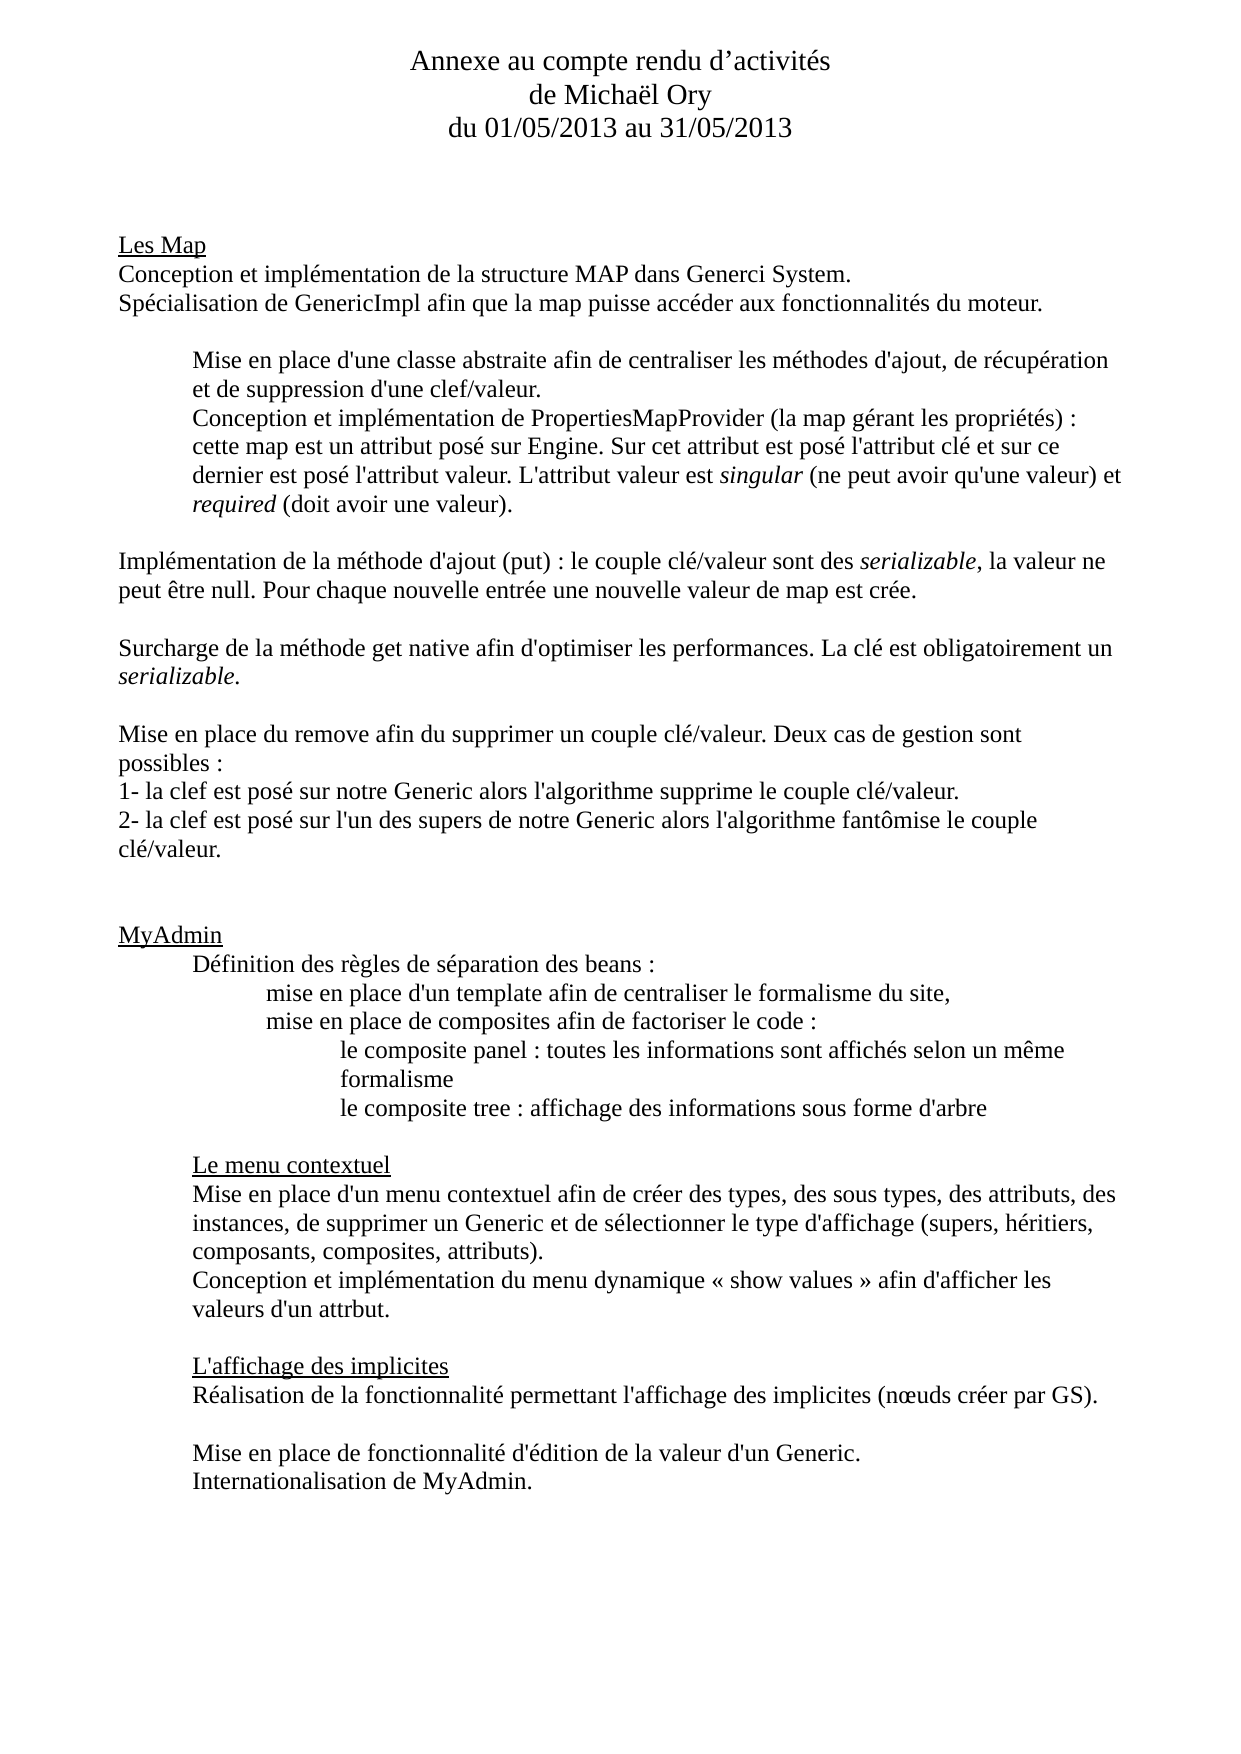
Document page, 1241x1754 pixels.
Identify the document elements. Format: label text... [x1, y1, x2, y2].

text le composite panel : toutes les informations sont affichés selon un même formalisme [192, 1035, 1122, 1093]
text Conception et implémentation du menu dynamique « show values » afin d'afficher les valeurs d'un attrbut. [192, 1265, 1122, 1323]
text Mise en place d'un menu contextuel afin de créer des types, des sous types, des attributs, des instances, de supprimer un Generic et de sélectionner le type d'affichage (supers, héritiers, composants, composites, attributs). [192, 1179, 1122, 1265]
text Internationalisation de MyAdmin. [192, 1466, 1122, 1495]
text Mise en place du remove afin du supprimer un couple clé/valeur. Deux cas de gestion sont possibles : [118, 719, 1122, 776]
text MyAdmin [118, 920, 1122, 949]
text Implémentation de la méthode d'ajout (put) : le couple clé/valeur sont des serializable, la valeur ne peut être null. Pour chaque nouvelle entrée une nouvelle valeur de map est crée. [118, 546, 1122, 604]
text Annexe au compte rendu d’activités [118, 43, 1122, 77]
text mise en place de composites afin de factoriser le code : [192, 1006, 1122, 1035]
text Les Map [118, 230, 1122, 259]
text du 01/05/2013 au 31/05/2013 [118, 110, 1122, 144]
text Réalisation de la fonctionnalité permettant l'affichage des implicites (nœuds créer par GS). [192, 1380, 1122, 1409]
text 2- la clef est posé sur l'un des supers de notre Generic alors l'algorithme fantômise le couple clé/valeur. [118, 805, 1122, 863]
text Définition des règles de séparation des beans : [192, 949, 1122, 978]
text Conception et implémentation de la structure MAP dans Generci System. [118, 259, 1122, 288]
text le composite tree : affichage des informations sous forme d'arbre [192, 1093, 1122, 1121]
text Conception et implémentation de PropertiesMapProvider (la map gérant les propriétés) : cette map est un attribut posé sur Engine. Sur cet attribut est posé l'attribut clé et sur ce dernier est posé l'attribut valeur. L'attribut valeur est singular (ne peut avoir qu'une valeur) et required (doit avoir une valeur). [192, 403, 1122, 518]
text Le menu contextuel [192, 1150, 1122, 1179]
text de Michaël Ory [118, 77, 1122, 110]
text L'affichage des implicites [192, 1351, 1122, 1380]
text mise en place d'un template afin de centraliser le formalisme du site, [192, 978, 1122, 1006]
text Mise en place de fonctionnalité d'édition de la valeur d'un Generic. [192, 1438, 1122, 1466]
text 1- la clef est posé sur notre Generic alors l'algorithme supprime le couple clé/valeur. [118, 776, 1122, 805]
text Spécialisation de GenericImpl afin que la map puisse accéder aux fonctionnalités du moteur. [118, 288, 1122, 316]
text Surcharge de la méthode get native afin d'optimiser les performances. La clé est obligatoirement un serializable. [118, 633, 1122, 690]
text Mise en place d'une classe abstraite afin de centraliser les méthodes d'ajout, de récupération et de suppression d'une clef/valeur. [192, 345, 1122, 403]
